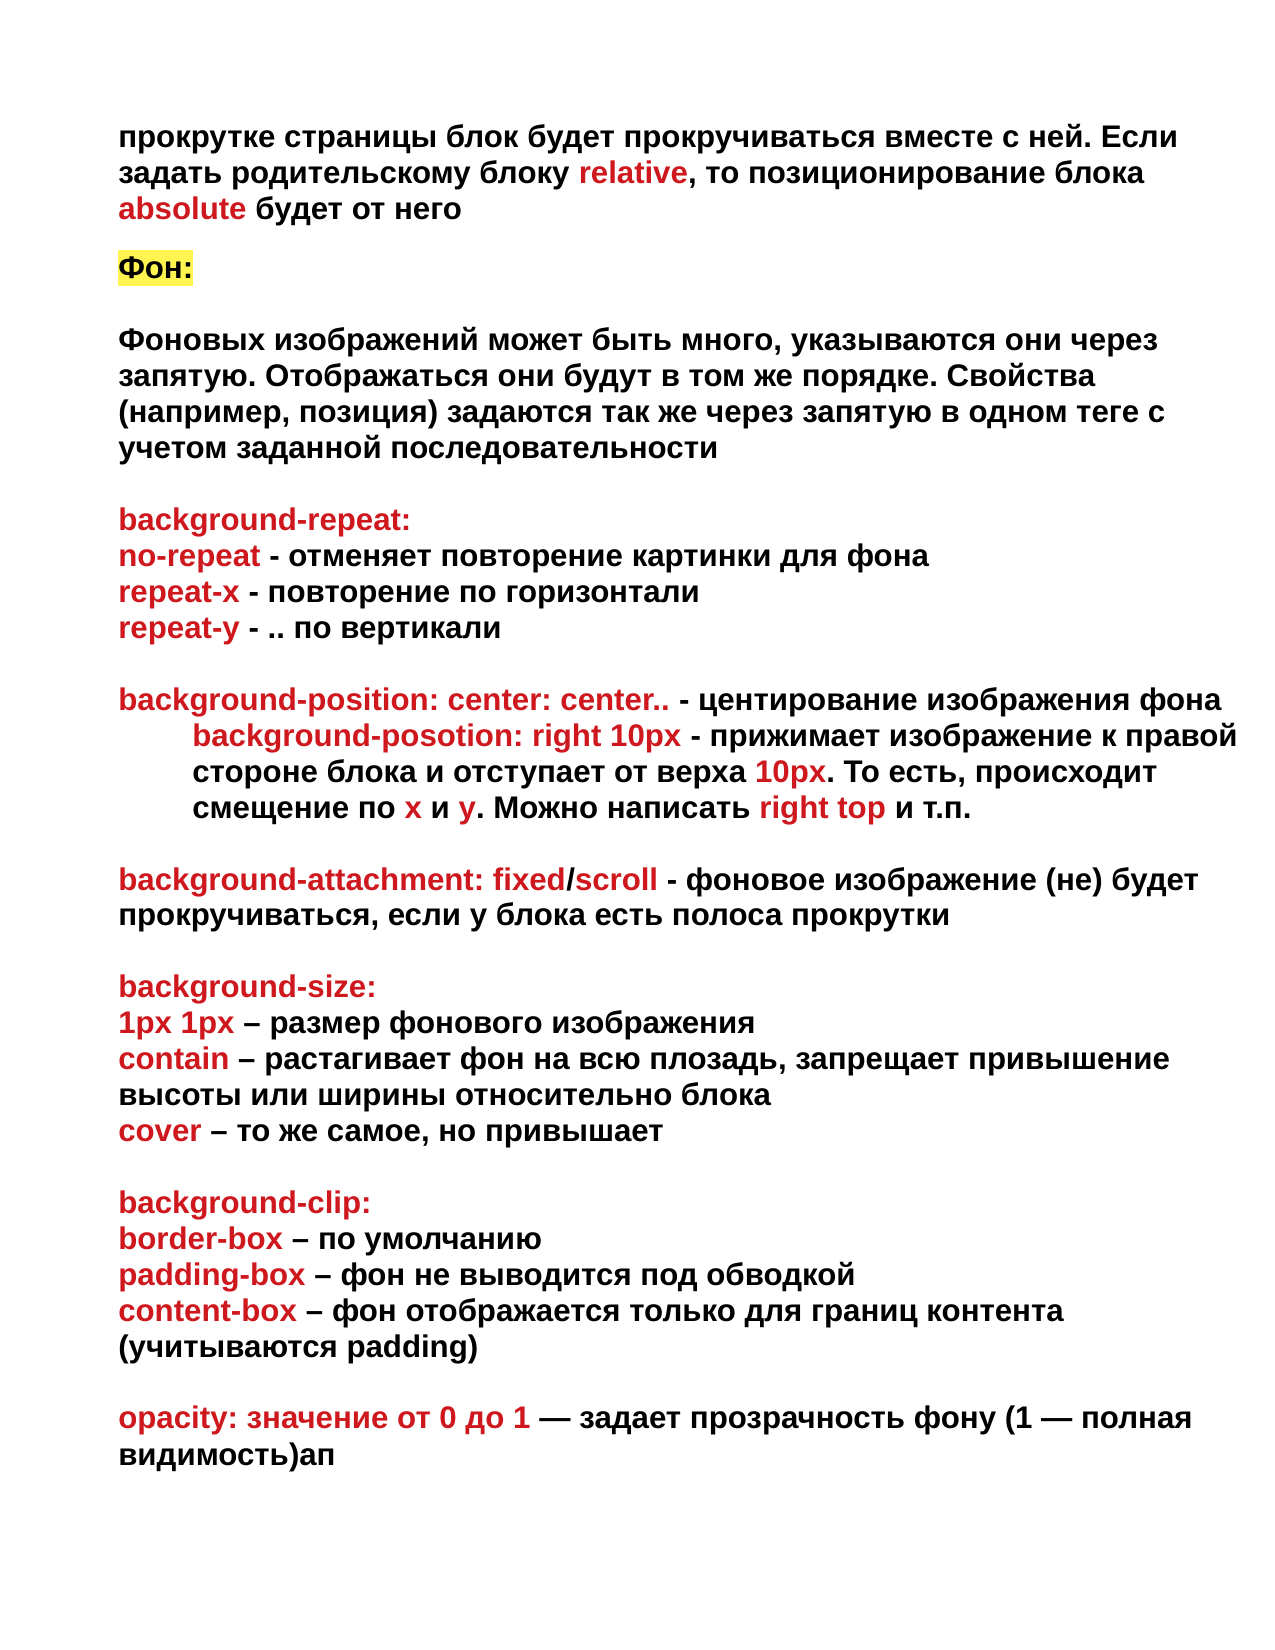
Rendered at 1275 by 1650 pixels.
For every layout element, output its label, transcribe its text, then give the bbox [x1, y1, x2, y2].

text border-box – по умолчанию [118, 1220, 1239, 1256]
text repeat-x - повторение по горизонтали [118, 573, 1239, 609]
text background-attachment: fixed/scroll - фоновое изображение (не) будет прокручиваться, если у блока есть полоса прокрутки [118, 861, 1239, 932]
text прокрутке страницы блок будет прокручиваться вместе с ней. Если задать родительскому блоку relative, то позиционирование блока absolute будет от него [118, 118, 1239, 226]
text cover – то же самое, но привышает [118, 1112, 1239, 1148]
text repeat-y - .. по вертикали [118, 609, 1239, 645]
text 1px 1px – размер фонового изображения [118, 1004, 1239, 1040]
text background-clip: [118, 1184, 1239, 1220]
text Фон: [118, 249, 1239, 286]
text background-repeat: [118, 501, 1239, 537]
text opacity: значение от 0 до 1 — задает прозрачность фону (1 — полная видимость)ап [118, 1399, 1239, 1471]
text background-size: [118, 968, 1239, 1004]
text no-repeat - отменяет повторение картинки для фона [118, 537, 1239, 573]
text background-position: center: center.. - центирование изображения фона [118, 681, 1239, 717]
text padding-box – фон не выводится под обводкой [118, 1256, 1239, 1292]
text Фоновых изображений может быть много, указываются они через запятую. Отображаться они будут в том же порядке. Свойства (например, позиция) задаются так же через запятую в одном теге с учетом заданной последовательности [118, 321, 1239, 465]
text contain – растагивает фон на всю плозадь, запрещает привышение высоты или ширины относительно блока [118, 1040, 1239, 1112]
text content-box – фон отображается только для границ контента (учитываются padding) [118, 1292, 1239, 1364]
text background-posotion: right 10px - прижимает изображение к правой стороне блока и отступает от верха 10px. То есть, происходит смещение по x и y. Можно написать right top и т.п. [118, 717, 1239, 824]
